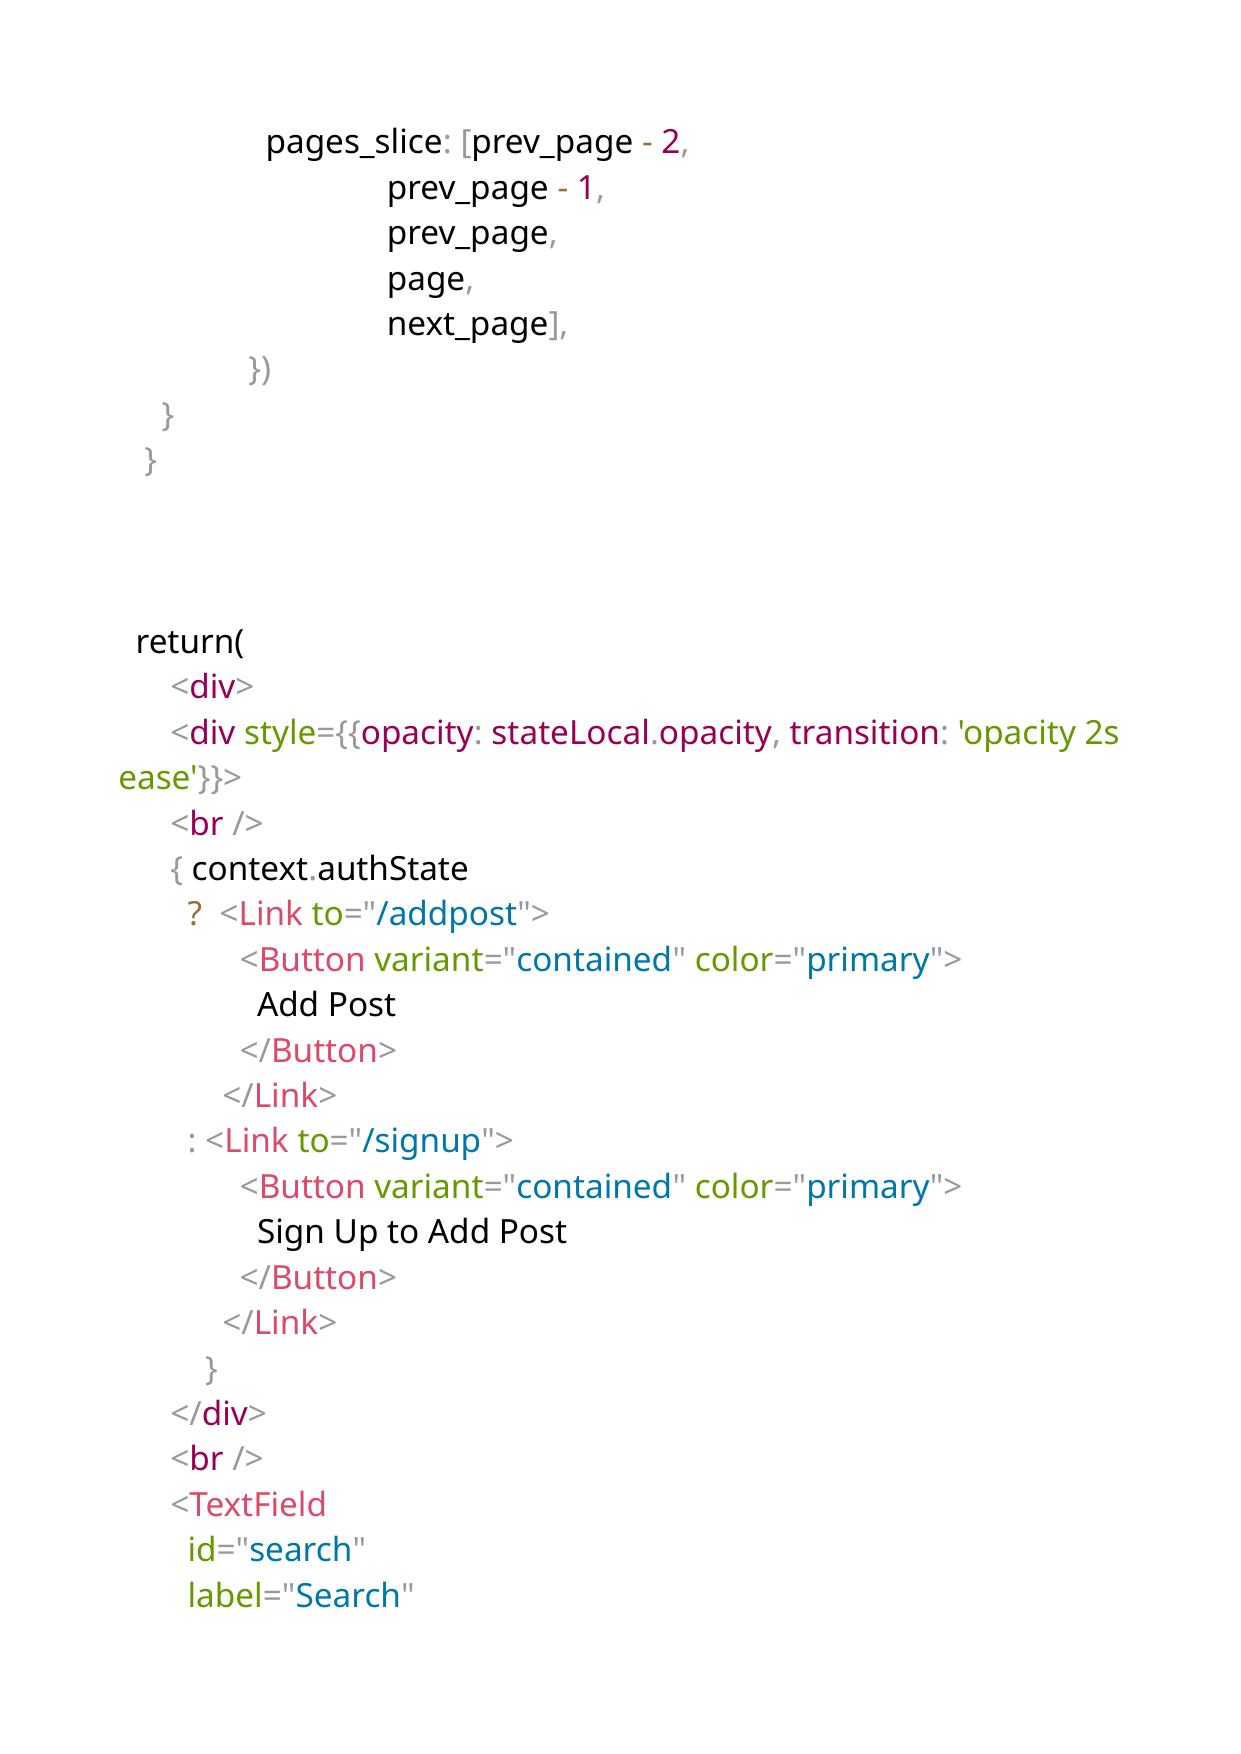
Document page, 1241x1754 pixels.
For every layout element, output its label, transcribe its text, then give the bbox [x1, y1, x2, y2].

text ? <Link to="/addpost"> [118, 890, 1122, 936]
text next_page], [118, 300, 1122, 345]
text id="search" [118, 1526, 1122, 1571]
text return( [118, 618, 1122, 663]
text <TextField [118, 1481, 1122, 1526]
text pages_slice: [prev_page - 2, [118, 118, 1122, 163]
text page, [118, 254, 1122, 300]
text } [118, 391, 1122, 436]
text </Button> [118, 1026, 1122, 1072]
text } [118, 436, 1122, 481]
text </Button> [118, 1253, 1122, 1299]
text : <Link to="/signup"> [118, 1117, 1122, 1163]
text <Button variant="contained" color="primary"> [118, 936, 1122, 981]
text { context.authState [118, 845, 1122, 890]
text }) [118, 345, 1122, 391]
text </Link> [118, 1299, 1122, 1344]
text <div style={{opacity: stateLocal.opacity, transition: 'opacity 2s ease'}}> [118, 708, 1122, 799]
text <Button variant="contained" color="primary"> [118, 1163, 1122, 1208]
text </Link> [118, 1072, 1122, 1117]
text Sign Up to Add Post [118, 1208, 1122, 1253]
text <br /> [118, 1435, 1122, 1481]
text <div> [118, 663, 1122, 708]
text <br /> [118, 799, 1122, 845]
text } [118, 1344, 1122, 1390]
text Add Post [118, 981, 1122, 1026]
text prev_page, [118, 209, 1122, 254]
text prev_page - 1, [118, 163, 1122, 209]
text label="Search" [118, 1571, 1122, 1617]
text </div> [118, 1390, 1122, 1435]
